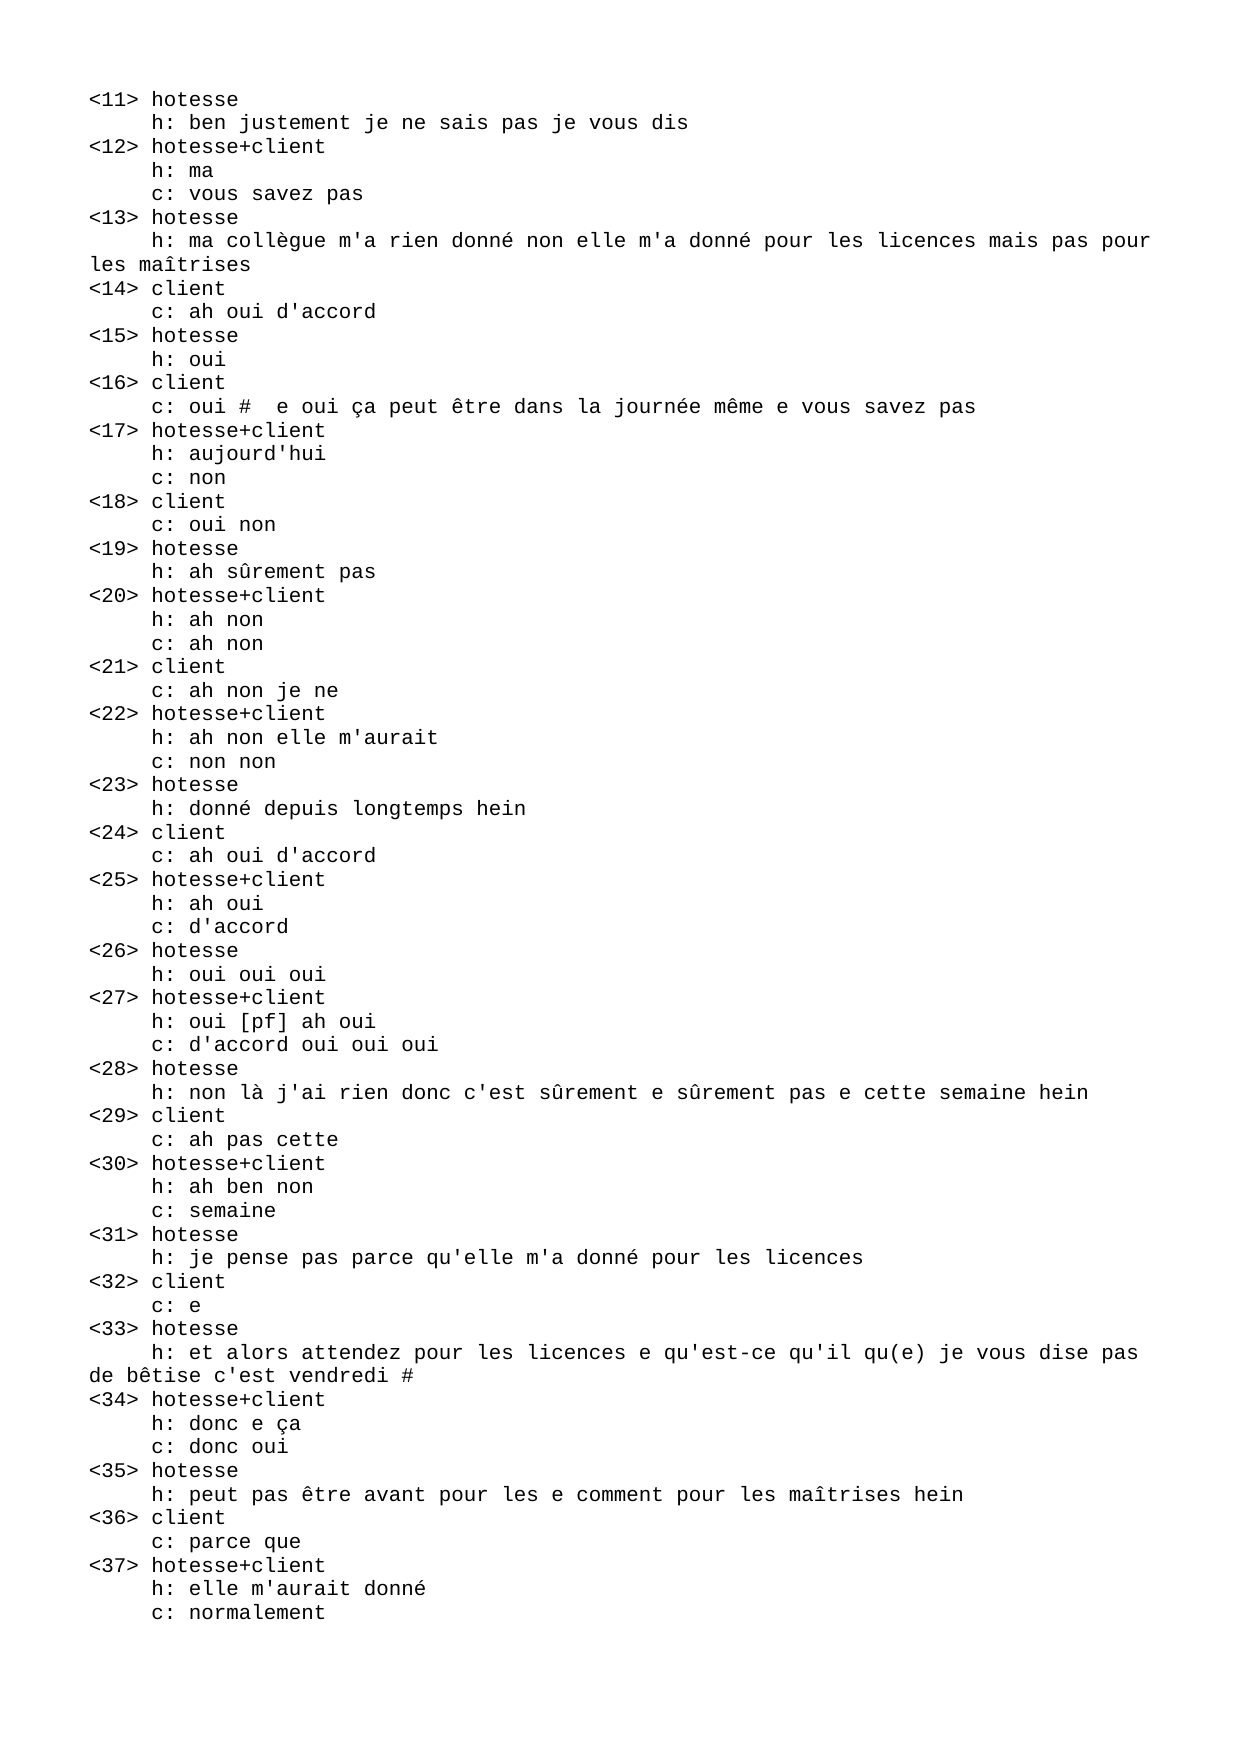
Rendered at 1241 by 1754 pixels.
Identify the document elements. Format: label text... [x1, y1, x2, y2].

text <19> hotesse [89, 538, 1152, 562]
text c: donc oui [89, 1436, 1152, 1460]
text h: ah sûrement pas [89, 562, 1152, 585]
text c: d'accord [89, 916, 1152, 940]
text <13> hotesse [89, 207, 1152, 231]
text c: non non [89, 751, 1152, 774]
text <36> client [89, 1507, 1152, 1531]
text h: ma [89, 159, 1152, 183]
text c: e [89, 1294, 1152, 1318]
text c: vous savez pas [89, 183, 1152, 207]
text <24> client [89, 822, 1152, 845]
text c: ah pas cette [89, 1129, 1152, 1153]
text <34> hotesse+client [89, 1389, 1152, 1413]
text c: semaine [89, 1200, 1152, 1224]
text h: ah non [89, 609, 1152, 632]
text h: elle m'aurait donné [89, 1578, 1152, 1602]
text <12> hotesse+client [89, 136, 1152, 159]
text <32> client [89, 1271, 1152, 1294]
text h: donné depuis longtemps hein [89, 798, 1152, 822]
text h: oui oui oui [89, 963, 1152, 987]
text <37> hotesse+client [89, 1555, 1152, 1578]
text <26> hotesse [89, 940, 1152, 963]
text <18> client [89, 491, 1152, 514]
text c: d'accord oui oui oui [89, 1034, 1152, 1058]
text c: non [89, 467, 1152, 491]
text h: ah ben non [89, 1176, 1152, 1200]
text <30> hotesse+client [89, 1153, 1152, 1176]
text h: peut pas être avant pour les e comment pour les maîtrises hein [89, 1484, 1152, 1507]
text h: et alors attendez pour les licences e qu'est-ce qu'il qu(e) je vous dise pas de bêtise c'est vendredi # [89, 1342, 1152, 1389]
text <25> hotesse+client [89, 869, 1152, 893]
text c: ah oui d'accord [89, 845, 1152, 869]
text <17> hotesse+client [89, 420, 1152, 443]
text c: normalement [89, 1602, 1152, 1626]
text <35> hotesse [89, 1460, 1152, 1484]
text <33> hotesse [89, 1318, 1152, 1342]
text c: oui non [89, 514, 1152, 538]
text h: ah oui [89, 893, 1152, 916]
text h: ah non elle m'aurait [89, 727, 1152, 751]
text h: aujourd'hui [89, 443, 1152, 467]
text c: parce que [89, 1531, 1152, 1555]
text h: ben justement je ne sais pas je vous dis [89, 112, 1152, 136]
text <16> client [89, 372, 1152, 396]
text h: non là j'ai rien donc c'est sûrement e sûrement pas e cette semaine hein [89, 1082, 1152, 1105]
text h: ma collègue m'a rien donné non elle m'a donné pour les licences mais pas pour les maîtrises [89, 231, 1152, 278]
text h: donc e ça [89, 1413, 1152, 1436]
text <11> hotesse [89, 89, 1152, 112]
text <22> hotesse+client [89, 703, 1152, 727]
text <14> client [89, 278, 1152, 301]
text <31> hotesse [89, 1224, 1152, 1247]
text h: oui [89, 349, 1152, 372]
text h: oui [pf] ah oui [89, 1011, 1152, 1034]
text <20> hotesse+client [89, 585, 1152, 609]
text <29> client [89, 1105, 1152, 1129]
text c: oui # e oui ça peut être dans la journée même e vous savez pas [89, 396, 1152, 420]
text c: ah non [89, 632, 1152, 656]
text <23> hotesse [89, 774, 1152, 798]
text <21> client [89, 656, 1152, 680]
text c: ah oui d'accord [89, 301, 1152, 325]
text <27> hotesse+client [89, 987, 1152, 1011]
text c: ah non je ne [89, 680, 1152, 703]
text <15> hotesse [89, 325, 1152, 349]
text <28> hotesse [89, 1058, 1152, 1082]
text h: je pense pas parce qu'elle m'a donné pour les licences [89, 1247, 1152, 1271]
